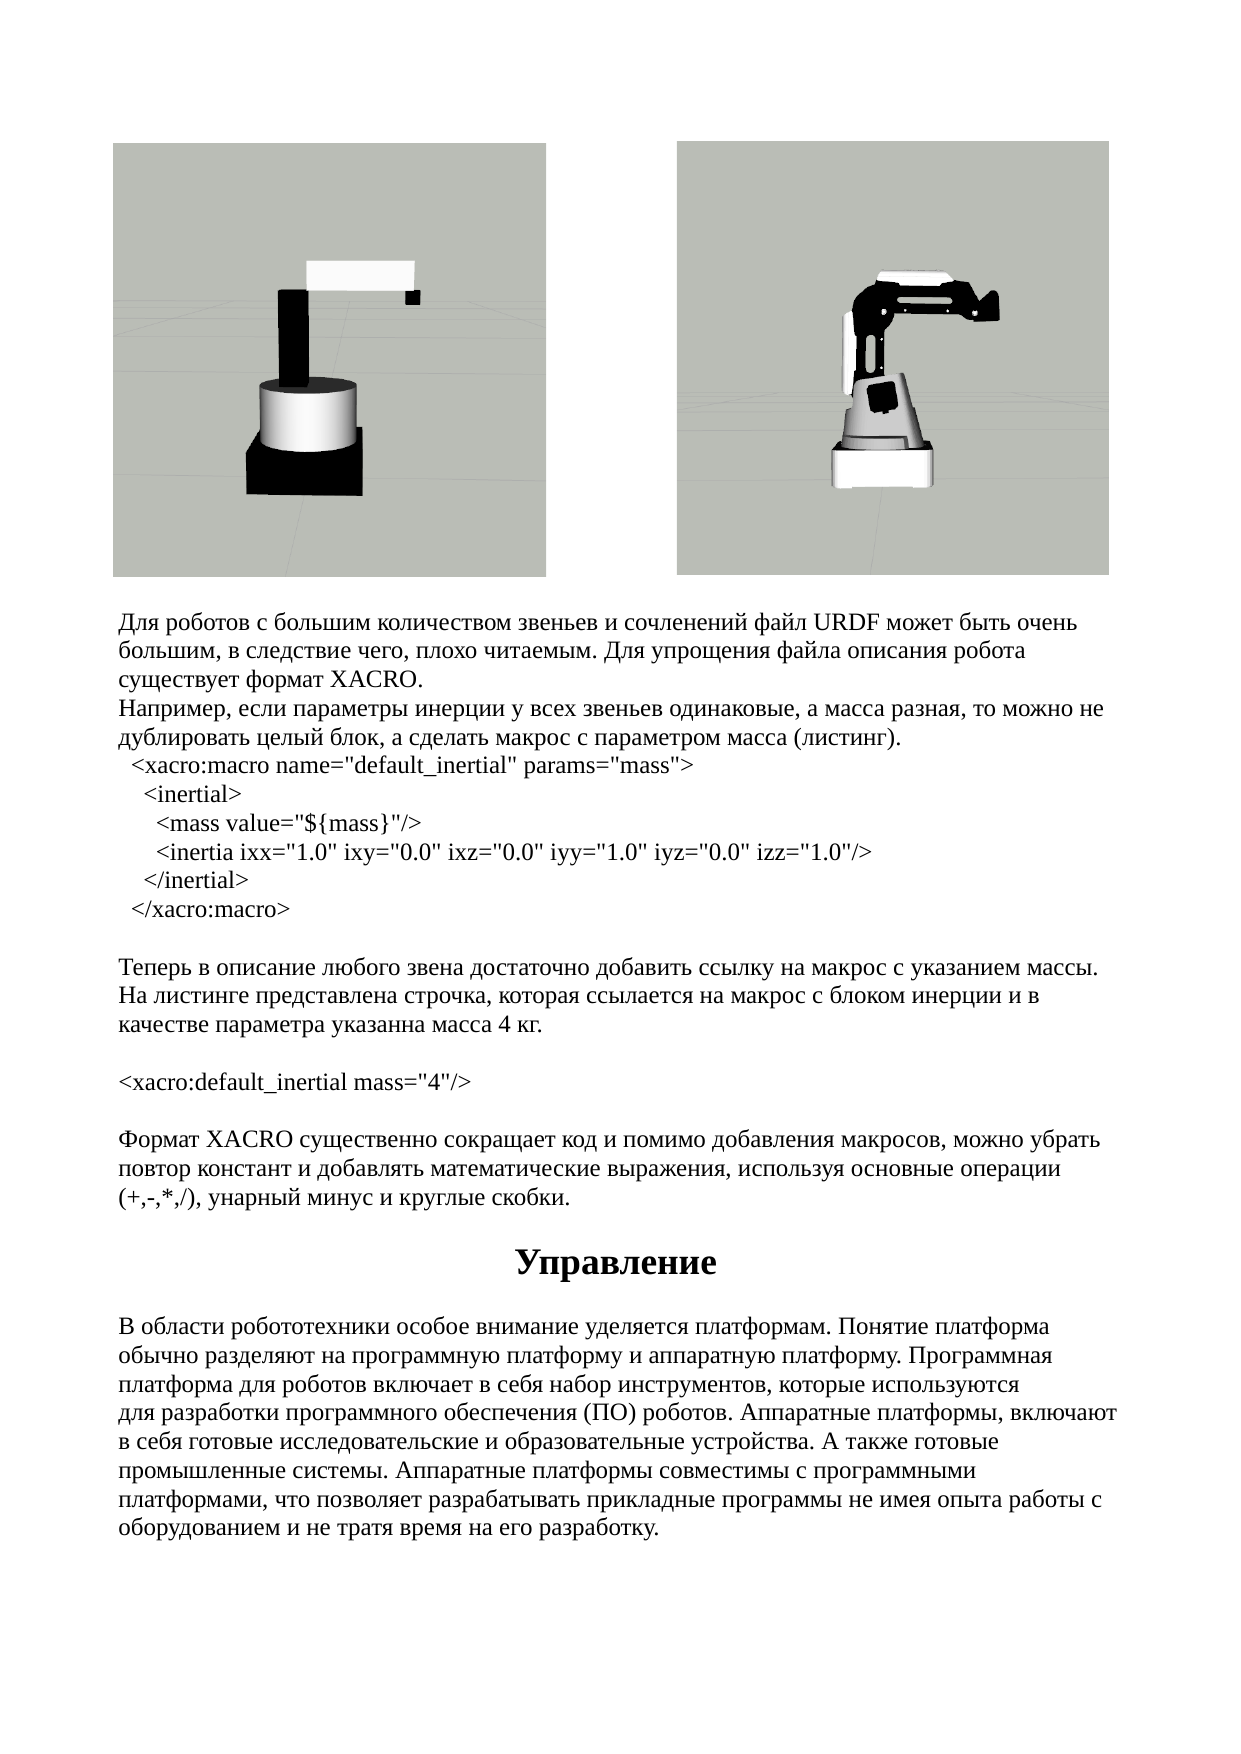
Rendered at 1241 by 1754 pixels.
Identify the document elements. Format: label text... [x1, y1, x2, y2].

text Формат XACRO существенно сокращает код и помимо добавления макросов, можно убрать повтор констант и добавлять математические выражения, используя основные операции (+,-,*,/), унарный минус и круглые скобки. [118, 1124, 1122, 1211]
text <xacro:macro name="default_inertial" params="mass"> [118, 751, 1122, 779]
text Теперь в описание любого звена достаточно добавить ссылку на макрос с указанием массы. На листинге представлена строчка, которая ссылается на макрос с блоком инерции и в качестве параметра указанна масса 4 кг. [118, 952, 1122, 1038]
text Например, если параметры инерции у всех звеньев одинаковые, а масса разная, то можно не дублировать целый блок, а сделать макрос с параметром масса (листинг). [118, 693, 1122, 751]
text </inertial> [118, 866, 1122, 894]
text </xacro:macro> [118, 894, 1122, 923]
text <inertia ixx="1.0" ixy="0.0" ixz="0.0" iyy="1.0" iyz="0.0" izz="1.0"/> [118, 837, 1122, 866]
text <xacro:default_inertial mass="4"/> [118, 1067, 1122, 1096]
text <mass value="${mass}"/> [118, 808, 1122, 837]
text <inertial> [118, 779, 1122, 808]
picture [676, 141, 1109, 575]
text В области робототехники особое внимание уделяется платформам. Понятие платформа обычно разделяют на программную платформу и аппаратную платформу. Программная платформа для роботов включает в себя набор инструментов, которые используются [118, 1311, 1122, 1397]
text Управление [118, 1239, 1122, 1282]
text для разработки программного обеспечения (ПО) роботов. Аппаратные платформы, включают в себя готовые исследовательские и образовательные устройства. А также готовые промышленные системы. Аппаратные платформы совместимы с программными платформами, что позволяет разрабатывать прикладные программы не имея опыта работы с оборудованием и не тратя время на его разработку. [118, 1397, 1122, 1541]
text Для роботов с большим количеством звеньев и сочленений файл URDF может быть очень большим, в следствие чего, плохо читаемым. Для упрощения файла описания робота существует формат XACRO. [118, 607, 1122, 693]
picture [113, 143, 547, 577]
